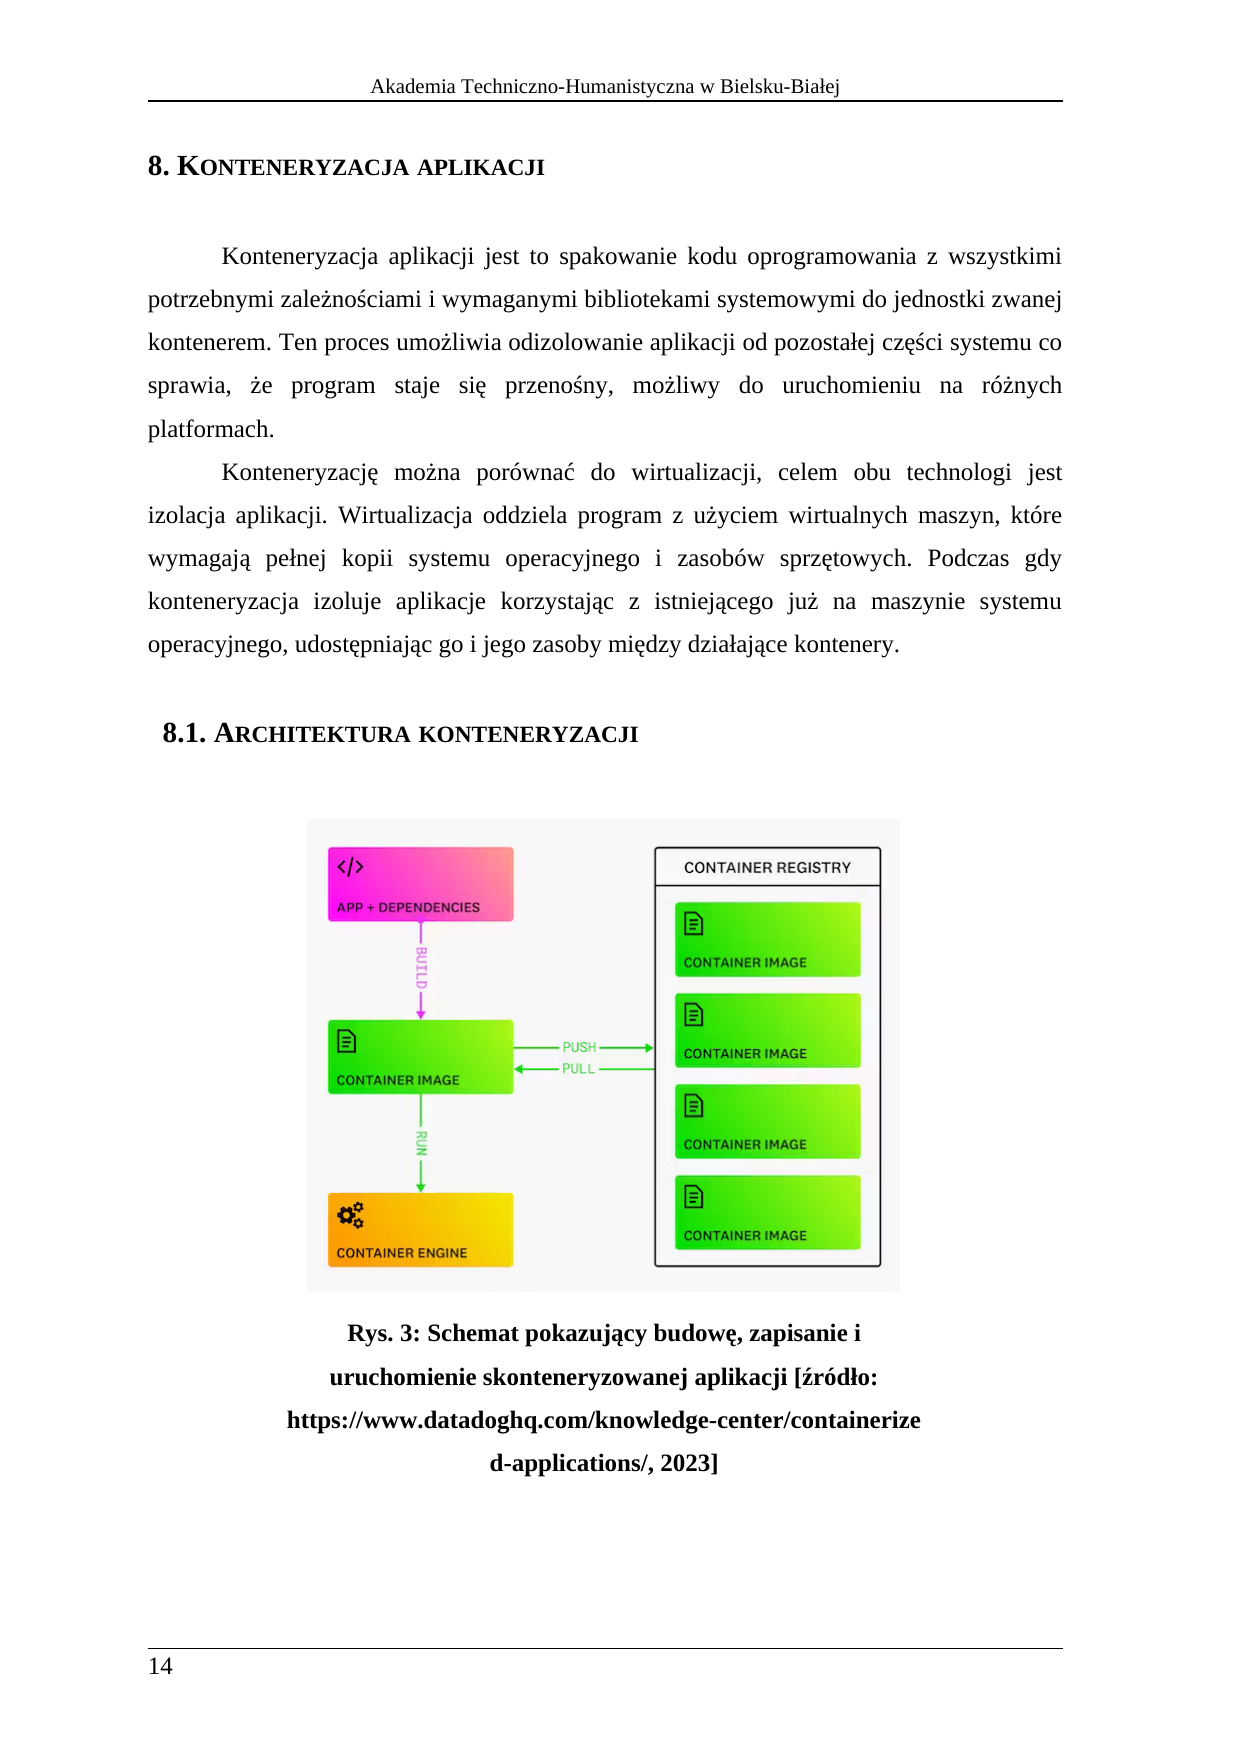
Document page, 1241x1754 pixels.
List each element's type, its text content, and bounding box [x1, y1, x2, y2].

text Rys. 3: Schemat pokazujący budowę, zapisanie i uruchomienie skonteneryzowanej aplikacji [źródło: https://www.datadoghq.com/knowledge-center/containerized-applications/, 2023] [285, 818, 923, 1477]
picture [307, 819, 901, 1292]
text Konteneryzację można porównać do wirtualizacji, celem obu technologi jest izolacja aplikacji. Wirtualizacja oddziela program z użyciem wirtualnych maszyn, które wymagają pełnej kopii systemu operacyjnego i zasobów sprzętowych. Podczas gdy konteneryzacja izoluje aplikacje korzystając z istniejącego już na maszynie systemu operacyjnego, udostępniając go i jego zasoby między działające kontenery. [148, 457, 1063, 658]
text Konteneryzacja aplikacji jest to spakowanie kodu oprogramowania z wszystkimi potrzebnymi zależnościami i wymaganymi bibliotekami systemowymi do jednostki zwanej kontenerem. Ten proces umożliwia odizolowanie aplikacji od pozostałej części systemu co sprawia, że program staje się przenośny, możliwy do uruchomieniu na różnych platformach. [148, 241, 1063, 442]
subtitle Konteneryzacja aplikacji [148, 148, 1063, 181]
subtitle Architektura konteneryzacji [162, 716, 1063, 749]
